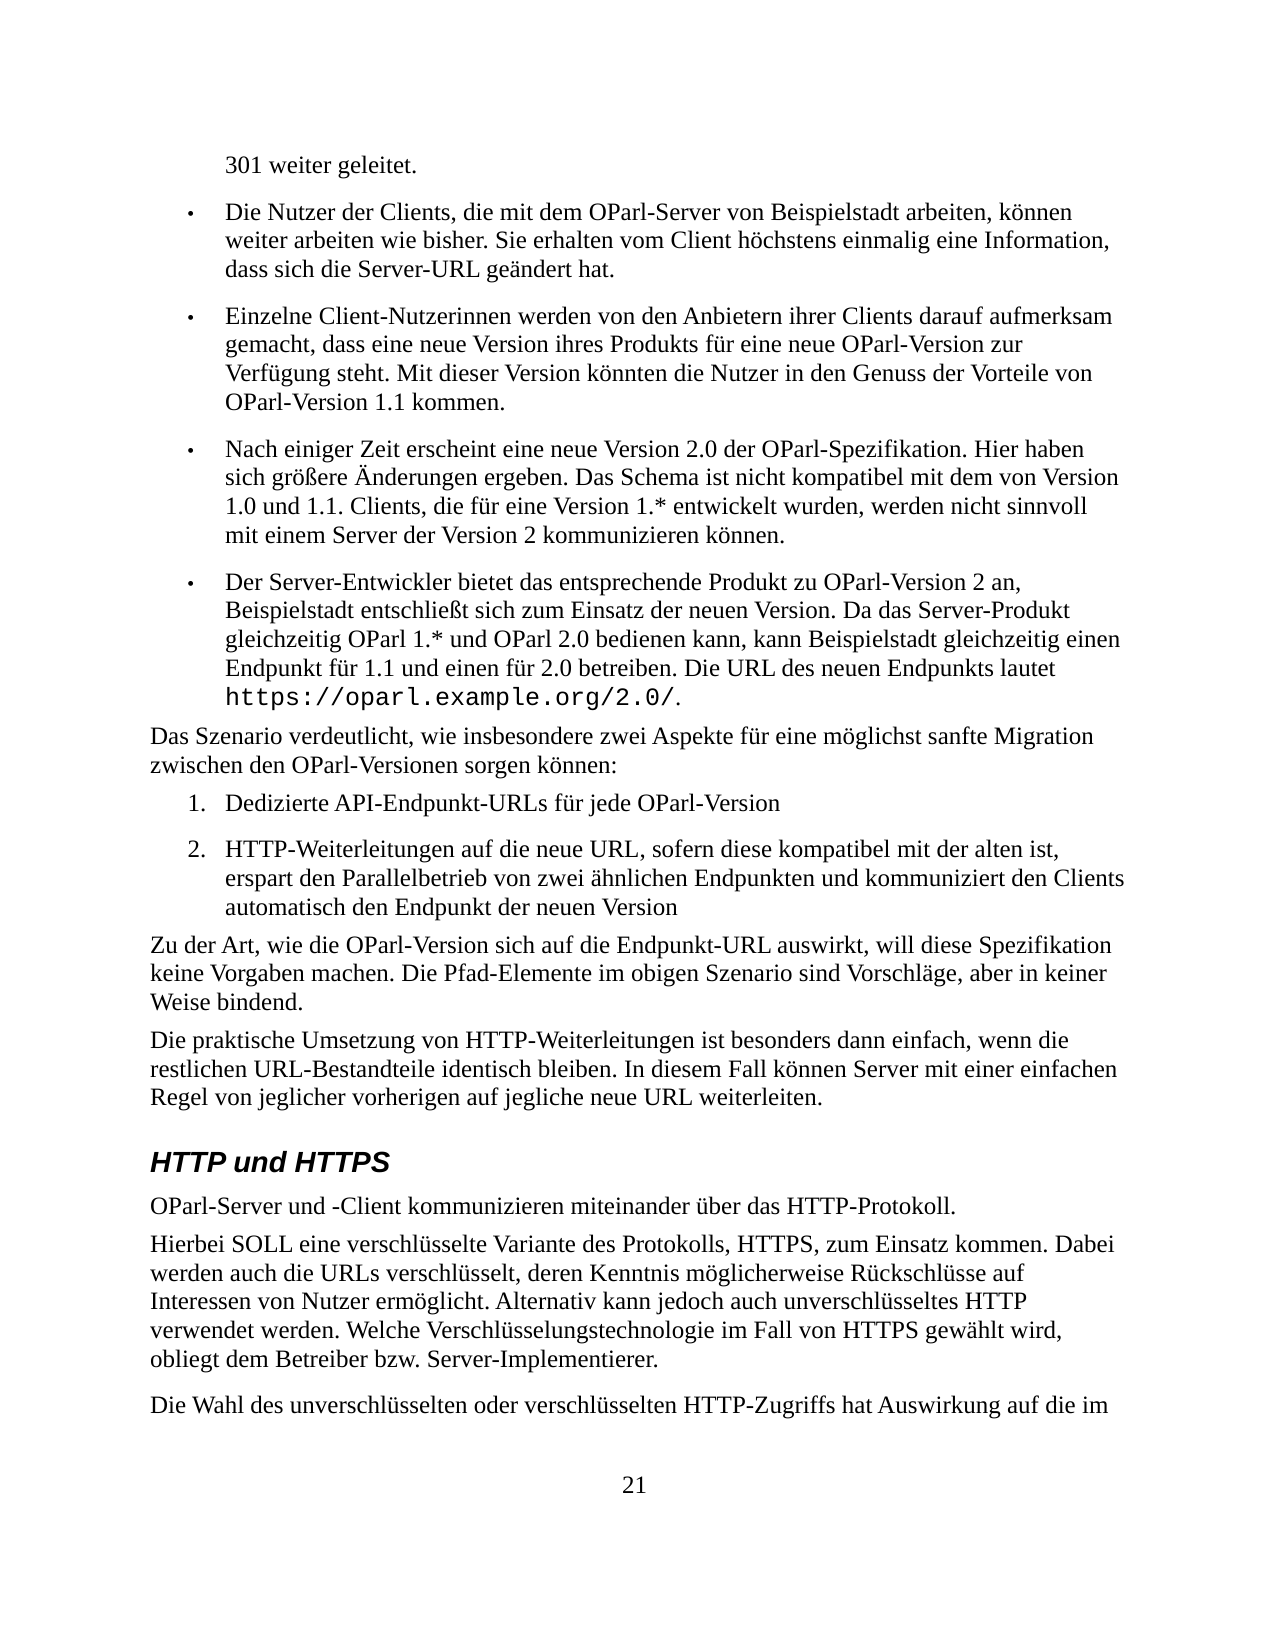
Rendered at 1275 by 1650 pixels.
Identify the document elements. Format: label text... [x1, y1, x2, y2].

subtitle HTTP und HTTPS [150, 1145, 1125, 1179]
list Die Nutzer der Clients, die mit dem OParl-Server von Beispielstadt arbeiten, können weiter arbeiten wie bisher. Sie erhalten vom Client höchstens einmalig eine Information, dass sich die Server-URL geändert hat. [187, 197, 1125, 283]
text Hierbei SOLL eine verschlüsselte Variante des Protokolls, HTTPS, zum Einsatz kommen. Dabei werden auch die URLs verschlüsselt, deren Kenntnis möglicherweise Rückschlüsse auf Interessen von Nutzer ermöglicht. Alternativ kann jedoch auch unverschlüsseltes HTTP verwendet werden. Welche Verschlüsselungstechnologie im Fall von HTTPS gewählt wird, obliegt dem Betreiber bzw. Server-Implementierer. [150, 1229, 1125, 1373]
text Zu der Art, wie die OParl-Version sich auf die Endpunkt-URL auswirkt, will diese Spezifikation keine Vorgaben machen. Die Pfad-Elemente im obigen Szenario sind Vorschläge, aber in keiner Weise bindend. [150, 930, 1125, 1016]
text Die Wahl des unverschlüsselten oder verschlüsselten HTTP-Zugriffs hat Auswirkung auf die im [150, 1391, 1125, 1419]
text OParl-Server und -Client kommunizieren miteinander über das HTTP-Protokoll. [150, 1191, 1125, 1220]
list Einzelne Client-Nutzerinnen werden von den Anbietern ihrer Clients darauf aufmerksam gemacht, dass eine neue Version ihres Produkts für eine neue OParl-Version zur Verfügung steht. Mit dieser Version könnten die Nutzer in den Genuss der Vorteile von OParl-Version 1.1 kommen. [187, 301, 1125, 416]
list Dedizierte API-Endpunkt-URLs für jede OParl-Version [187, 788, 1125, 817]
list Der Server-Entwickler bietet das entsprechende Produkt zu OParl-Version 2 an, Beispielstadt entschließt sich zum Einsatz der neuen Version. Da das Server-Produkt gleichzeitig OParl 1.* und OParl 2.0 bedienen kann, kann Beispielstadt gleichzeitig einen Endpunkt für 1.1 und einen für 2.0 betreiben. Die URL des neuen Endpunkts lautet https://oparl.example.org/2.0/. [187, 567, 1125, 712]
text Die praktische Umsetzung von HTTP-Weiterleitungen ist besonders dann einfach, wenn die restlichen URL-Bestandteile identisch bleiben. In diesem Fall können Server mit einer einfachen Regel von jeglicher vorherigen auf jegliche neue URL weiterleiten. [150, 1025, 1125, 1111]
text Das Szenario verdeutlicht, wie insbesondere zwei Aspekte für eine möglichst sanfte Migration zwischen den OParl-Versionen sorgen können: [150, 721, 1125, 779]
list HTTP-Weiterleitungen auf die neue URL, sofern diese kompatibel mit der alten ist, erspart den Parallelbetrieb von zwei ähnlichen Endpunkten und kommuniziert den Clients automatisch den Endpunkt der neuen Version [187, 834, 1125, 921]
list 301 weiter geleitet. [187, 150, 1125, 179]
list Nach einiger Zeit erscheint eine neue Version 2.0 der OParl-Spezifikation. Hier haben sich größere Änderungen ergeben. Das Schema ist nicht kompatibel mit dem von Version 1.0 und 1.1. Clients, die für eine Version 1.* entwickelt wurden, werden nicht sinnvoll mit einem Server der Version 2 kommunizieren können. [187, 434, 1125, 549]
